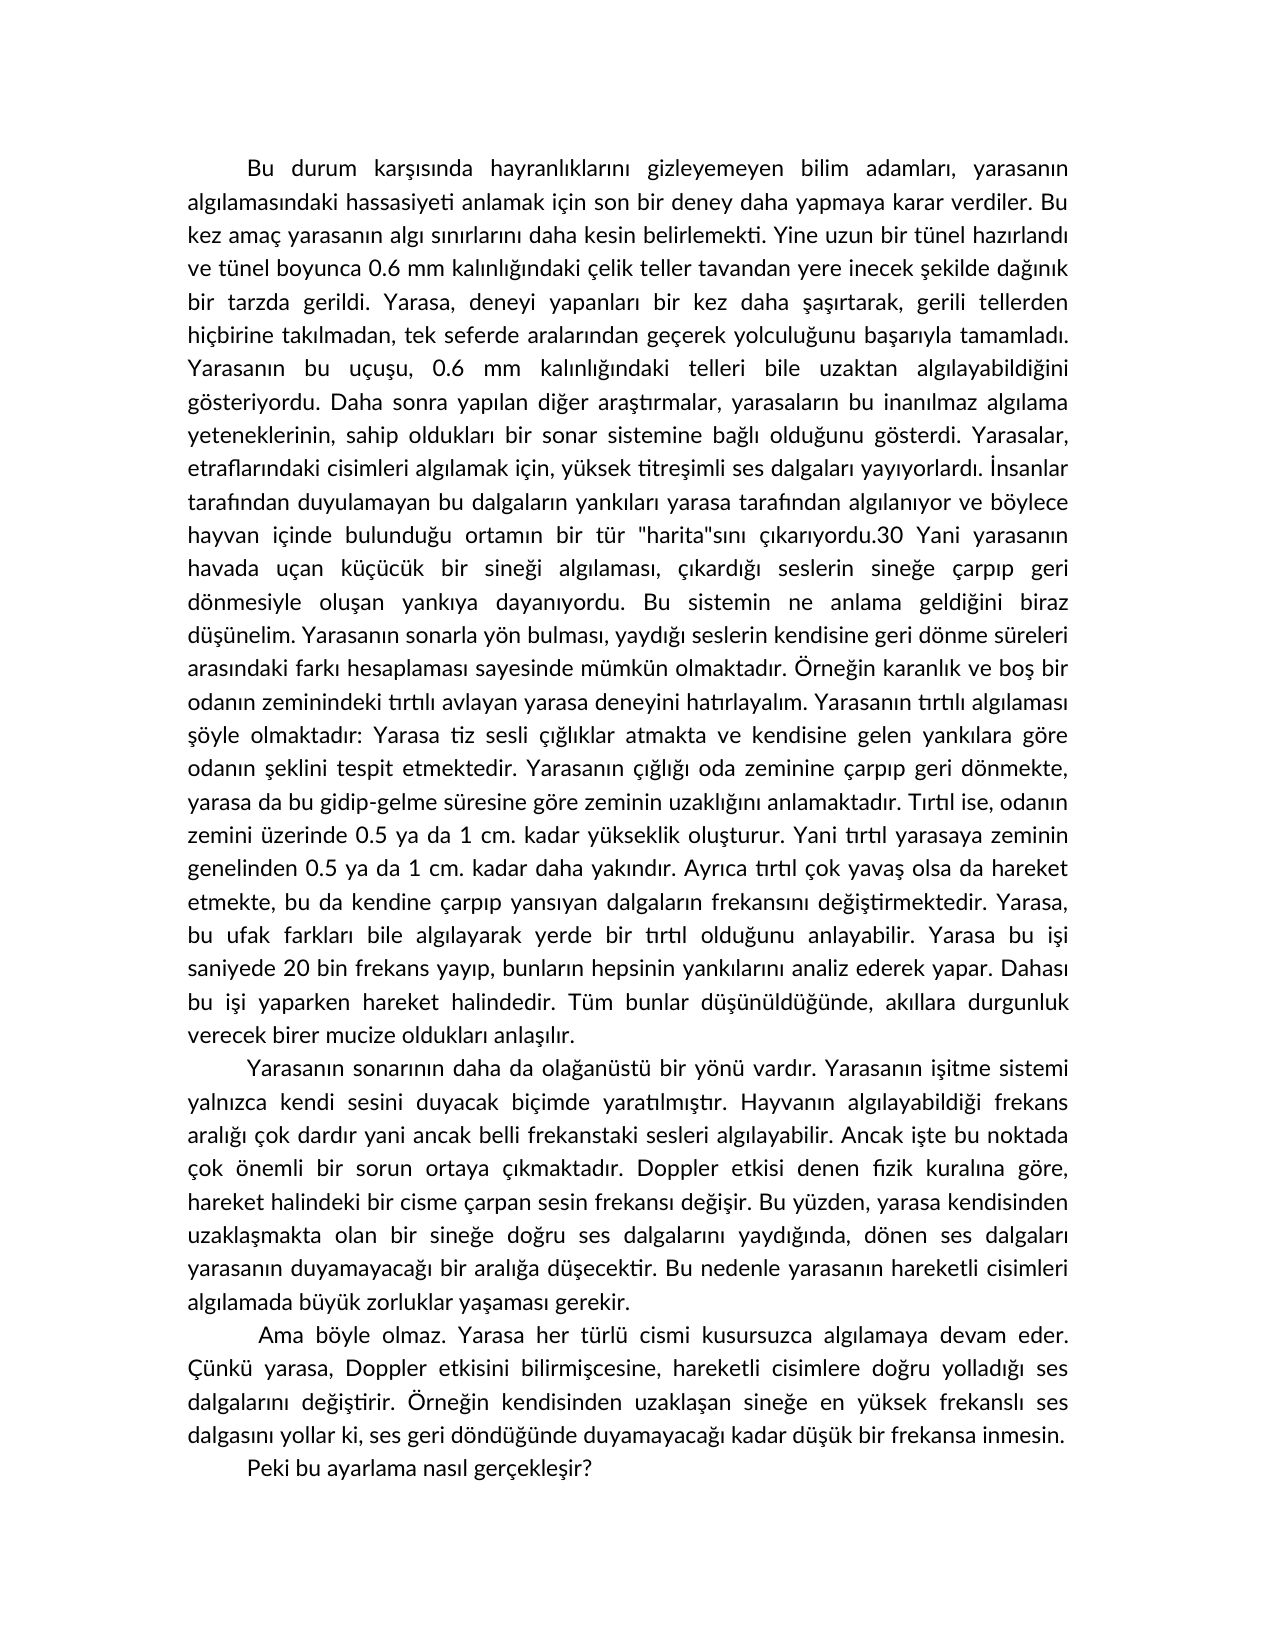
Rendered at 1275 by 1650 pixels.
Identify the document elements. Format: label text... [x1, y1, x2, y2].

text Yarasanın sonarının daha da olağanüstü bir yönü vardır. Yarasanın işitme sistemi yalnızca kendi sesini duyacak biçimde yaratılmıştır. Hayvanın algılayabildiği frekans aralığı çok dardır yani ancak belli frekanstaki sesleri algılayabilir. Ancak işte bu noktada çok önemli bir sorun ortaya çıkmaktadır. Doppler etkisi denen fizik kuralına göre, hareket halindeki bir cisme çarpan sesin frekansı değişir. Bu yüzden, yarasa kendisinden uzaklaşmakta olan bir sineğe doğru ses dalgalarını yaydığında, dönen ses dalgaları yarasanın duyamayacağı bir aralığa düşecektir. Bu nedenle yarasanın hareketli cisimleri algılamada büyük zorluklar yaşaması gerekir. [187, 1050, 1070, 1317]
text Peki bu ayarlama nasıl gerçekleşir? [187, 1450, 1070, 1483]
text Ama böyle olmaz. Yarasa her türlü cismi kusursuzca algılamaya devam eder. Çünkü yarasa, Doppler etkisini bilirmişcesine, hareketli cisimlere doğru yolladığı ses dalgalarını değiştirir. Örneğin kendisinden uzaklaşan sineğe en yüksek frekanslı ses dalgasını yollar ki, ses geri döndüğünde duyamayacağı kadar düşük bir frekansa inmesin. [187, 1317, 1070, 1450]
text Bu durum karşısında hayranlıklarını gizleyemeyen bilim adamları, yarasanın algılamasındaki hassasiyeti anlamak için son bir deney daha yapmaya karar verdiler. Bu kez amaç yarasanın algı sınırlarını daha kesin belirlemekti. Yine uzun bir tünel hazırlandı ve tünel boyunca 0.6 mm kalınlığındaki çelik teller tavandan yere inecek şekilde dağınık bir tarzda gerildi. Yarasa, deneyi yapanları bir kez daha şaşırtarak, gerili tellerden hiçbirine takılmadan, tek seferde aralarından geçerek yolculuğunu başarıyla tamamladı. Yarasanın bu uçuşu, 0.6 mm kalınlığındaki telleri bile uzaktan algılayabildiğini gösteriyordu. Daha sonra yapılan diğer araştırmalar, yarasaların bu inanılmaz algılama yeteneklerinin, sahip oldukları bir sonar sistemine bağlı olduğunu gösterdi. Yarasalar, etraflarındaki cisimleri algılamak için, yüksek titreşimli ses dalgaları yayıyorlardı. İnsanlar tarafından duyulamayan bu dalgaların yankıları yarasa tarafından algılanıyor ve böylece hayvan içinde bulunduğu ortamın bir tür "harita"sını çıkarıyordu.30 Yani yarasanın havada uçan küçücük bir sineği algılaması, çıkardığı seslerin sineğe çarpıp geri dönmesiyle oluşan yankıya dayanıyordu. Bu sistemin ne anlama geldiğini biraz düşünelim. Yarasanın sonarla yön bulması, yaydığı seslerin kendisine geri dönme süreleri arasındaki farkı hesaplaması sayesinde mümkün olmaktadır. Örneğin karanlık ve boş bir odanın zeminindeki tırtılı avlayan yarasa deneyini hatırlayalım. Yarasanın tırtılı algılaması şöyle olmaktadır: Yarasa tiz sesli çığlıklar atmakta ve kendisine gelen yankılara göre odanın şeklini tespit etmektedir. Yarasanın çığlığı oda zeminine çarpıp geri dönmekte, yarasa da bu gidip-gelme süresine göre zeminin uzaklığını anlamaktadır. Tırtıl ise, odanın zemini üzerinde 0.5 ya da 1 cm. kadar yükseklik oluşturur. Yani tırtıl yarasaya zeminin genelinden 0.5 ya da 1 cm. kadar daha yakındır. Ayrıca tırtıl çok yavaş olsa da hareket etmekte, bu da kendine çarpıp yansıyan dalgaların frekansını değiştirmektedir. Yarasa, bu ufak farkları bile algılayarak yerde bir tırtıl olduğunu anlayabilir. Yarasa bu işi saniyede 20 bin frekans yayıp, bunların hepsinin yankılarını analiz ederek yapar. Dahası bu işi yaparken hareket halindedir. Tüm bunlar düşünüldüğünde, akıllara durgunluk verecek birer mucize oldukları anlaşılır. [187, 150, 1070, 1050]
